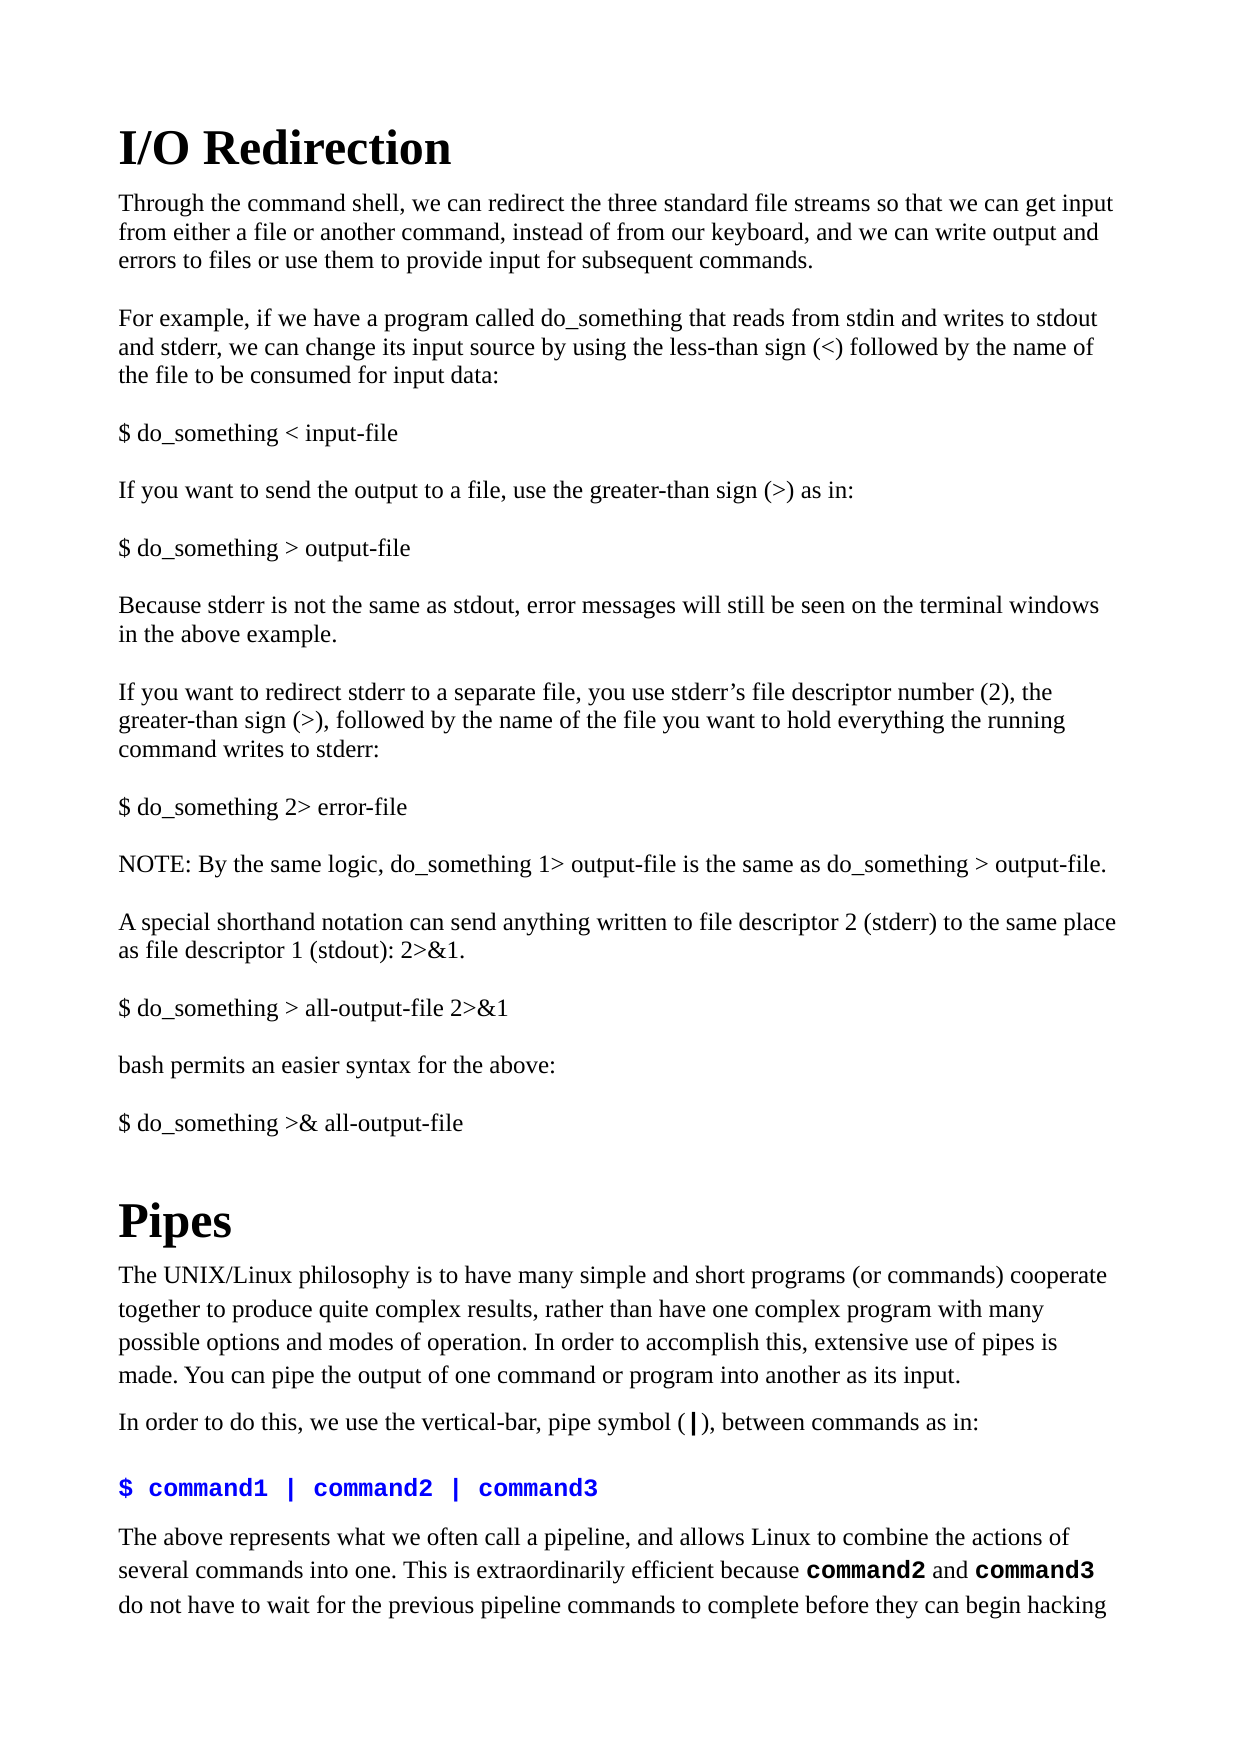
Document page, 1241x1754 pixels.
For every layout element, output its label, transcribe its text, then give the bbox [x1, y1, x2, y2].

subtitle I/O Redirection [118, 118, 1122, 176]
text bash permits an easier syntax for the above: [118, 1051, 1122, 1079]
text $ do_something < input-file [118, 418, 1122, 447]
text The above represents what we often call a pipeline, and allows Linux to combine the actions of several commands into one. This is extraordinarily efficient because command2 and command3 do not have to wait for the previous pipeline commands to complete before they can begin hacking [118, 1522, 1122, 1619]
text $ do_something > all-output-file 2>&1 [118, 993, 1122, 1022]
text In order to do this, we use the vertical-bar, pipe symbol (|), between commands as in: $ command1 | command2 | command3 [118, 1407, 1122, 1504]
text Because stderr is not the same as stdout, error messages will still be seen on the terminal windows in the above example. [118, 591, 1122, 648]
text NOTE: By the same logic, do_something 1> output-file is the same as do_something > output-file. [118, 849, 1122, 878]
text $ do_something >& all-output-file [118, 1108, 1122, 1137]
text $ do_something 2> error-file [118, 792, 1122, 821]
text $ do_something > output-file [118, 533, 1122, 562]
text A special shorthand notation can send anything written to file descriptor 2 (stderr) to the same place as file descriptor 1 (stdout): 2>&1. [118, 907, 1122, 964]
text If you want to redirect stderr to a separate file, you use stderr’s file descriptor number (2), the greater-than sign (>), followed by the name of the file you want to hold everything the running command writes to stderr: [118, 677, 1122, 763]
text If you want to send the output to a file, use the greater-than sign (>) as in: [118, 476, 1122, 504]
subtitle Pipes [118, 1191, 1122, 1248]
text Through the command shell, we can redirect the three standard file streams so that we can get input from either a file or another command, instead of from our keyboard, and we can write output and errors to files or use them to provide input for subsequent commands. [118, 188, 1122, 274]
text The UNIX/Linux philosophy is to have many simple and short programs (or commands) cooperate together to produce quite complex results, rather than have one complex program with many possible options and modes of operation. In order to accomplish this, extensive use of pipes is made. You can pipe the output of one command or program into another as its input. [118, 1261, 1122, 1388]
text For example, if we have a program called do_something that reads from stdin and writes to stdout and stderr, we can change its input source by using the less-than sign (<) followed by the name of the file to be consumed for input data: [118, 303, 1122, 389]
